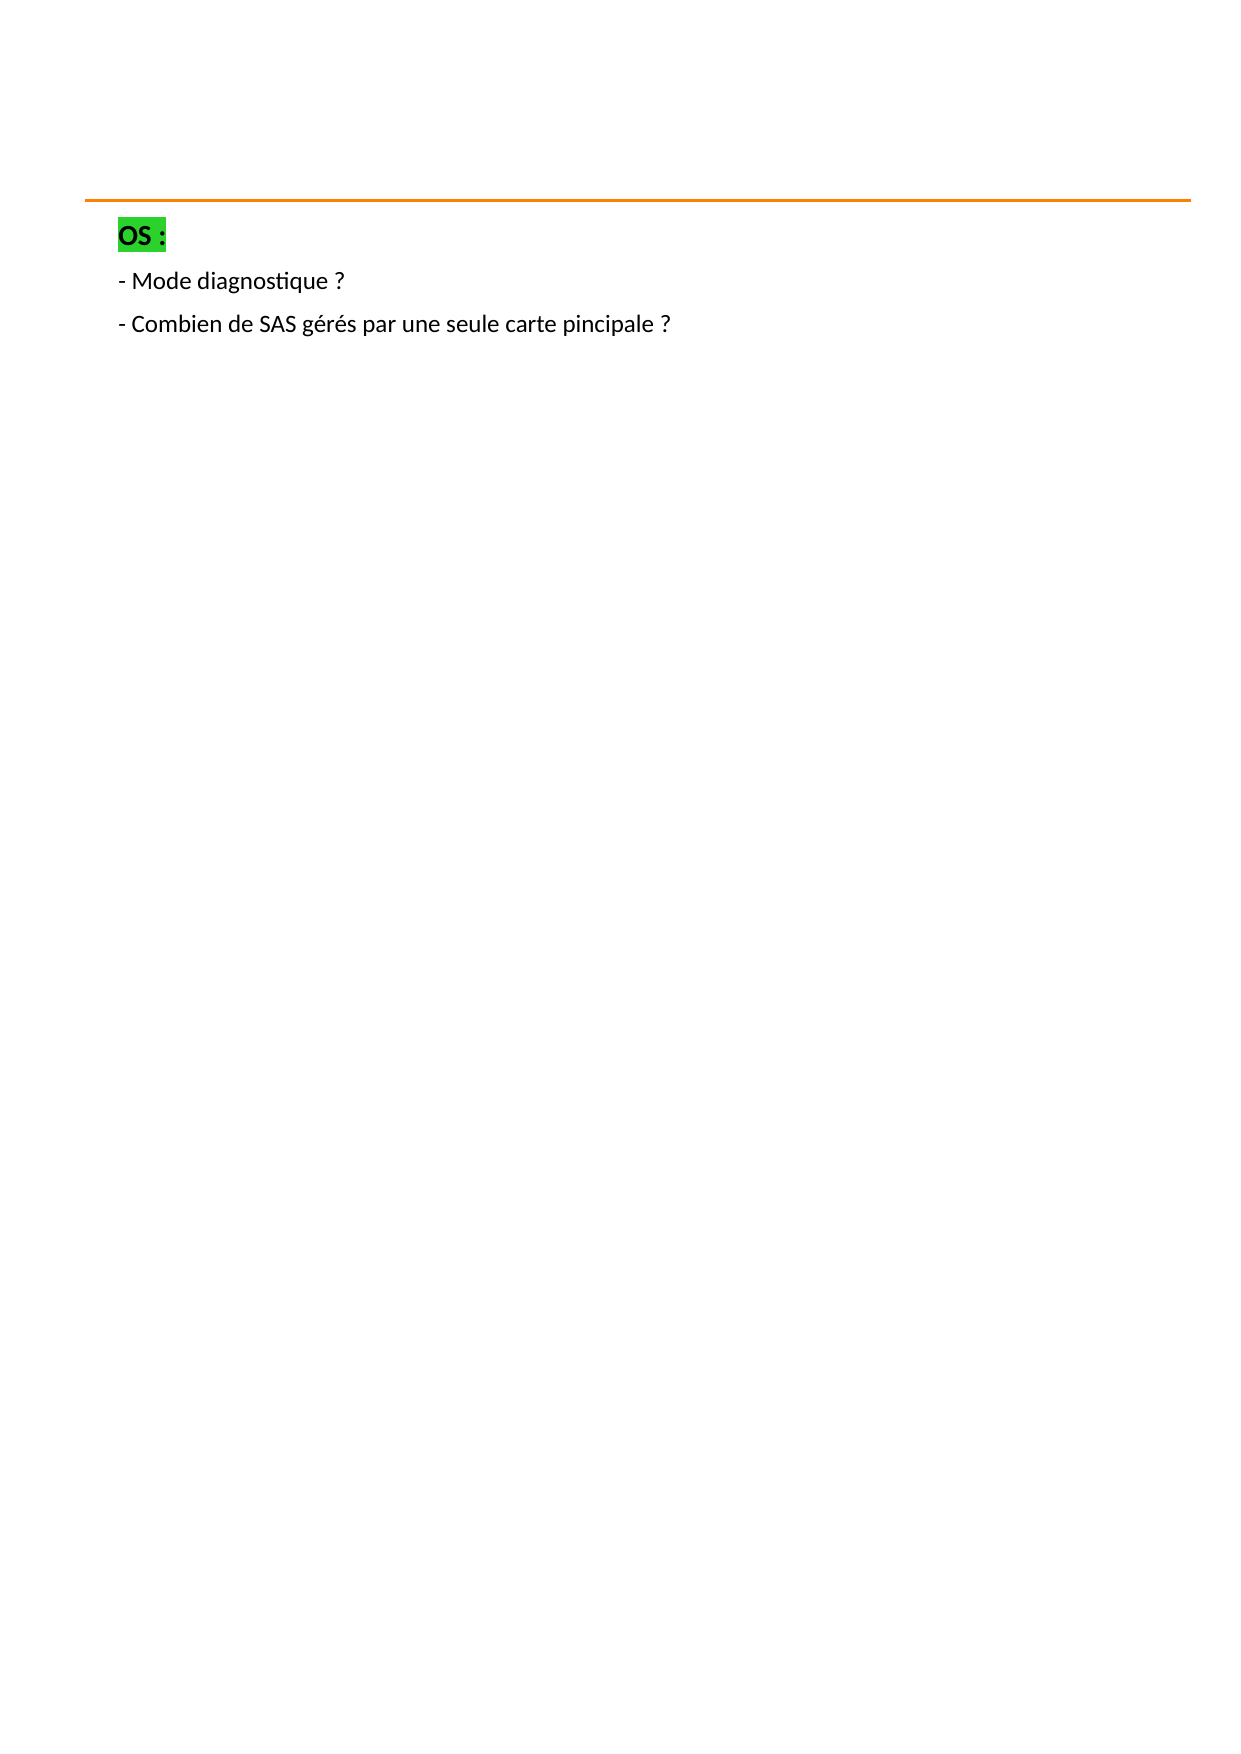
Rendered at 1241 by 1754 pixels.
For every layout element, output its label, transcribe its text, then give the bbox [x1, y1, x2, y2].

text - Combien de SAS gérés par une seule carte pincipale ? [118, 308, 1122, 338]
subtitle OS : [166, 217, 1122, 252]
text - Mode diagnostique ? [118, 265, 1122, 295]
